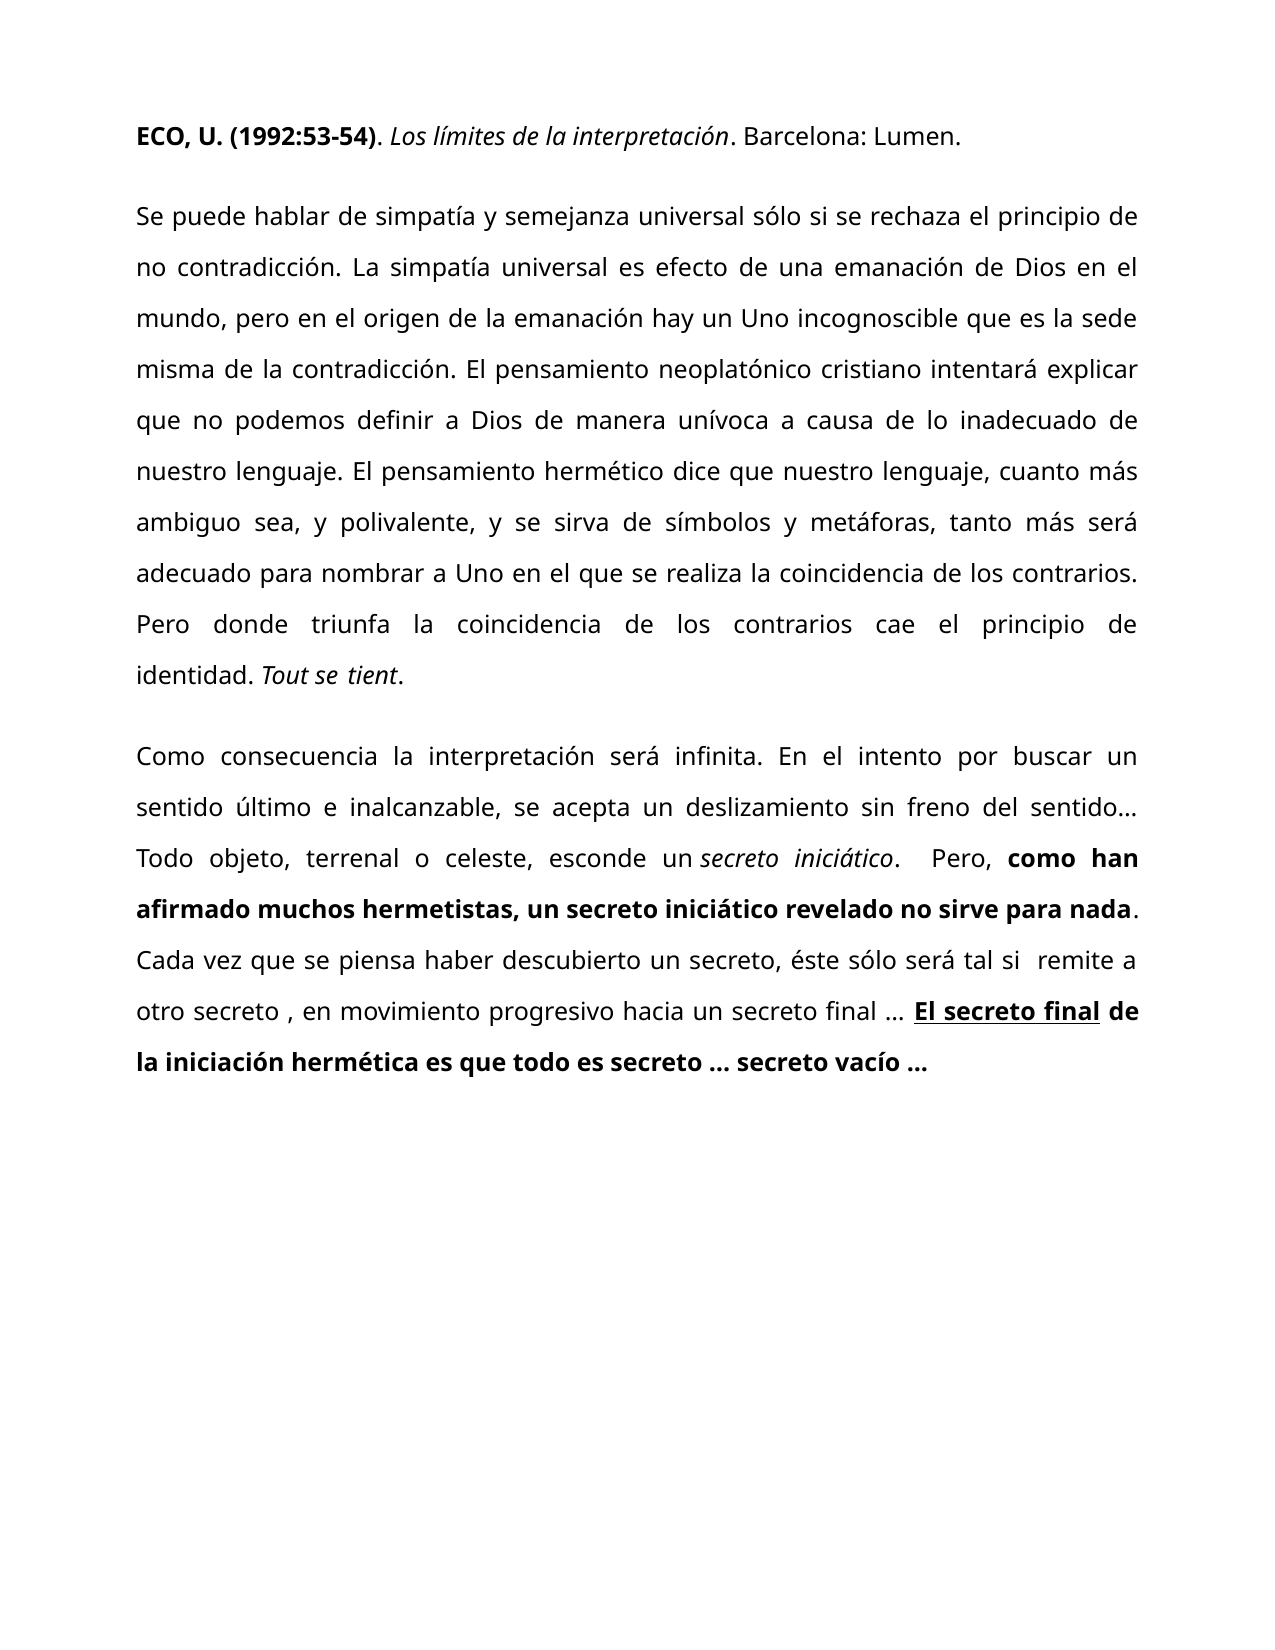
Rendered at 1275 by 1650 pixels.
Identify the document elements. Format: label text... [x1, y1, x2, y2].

text Como consecuencia la interpretación será infinita. En el intento por buscar un sentido último e inalcanzable, se acepta un deslizamiento sin freno del sentido… Todo objeto, terrenal o celeste, esconde un secreto iniciático. Pero, como han afirmado muchos hermetistas, un secreto iniciático revelado no sirve para nada. Cada vez que se piensa haber descubierto un secreto, éste sólo será tal si remite a otro secreto , en movimiento progresivo hacia un secreto final … El secreto final de la iniciación hermética es que todo es secreto … secreto vacío ... [136, 738, 1139, 1079]
text Se puede hablar de simpatía y semejanza universal sólo si se rechaza el principio de no contradicción. La simpatía universal es efecto de una emanación de Dios en el mundo, pero en el origen de la emanación hay un Uno incognoscible que es la sede misma de la contradicción. El pensamiento neoplatónico cristiano intentará explicar que no podemos definir a Dios de manera unívoca a causa de lo inadecuado de nuestro lenguaje. El pensamiento hermético dice que nuestro lenguaje, cuanto más ambiguo sea, y polivalente, y se sirva de símbolos y metáforas, tanto más será adecuado para nombrar a Uno en el que se realiza la coincidencia de los contrarios. Pero donde triunfa la coincidencia de los contrarios cae el principio de identidad. Tout se tient. [136, 199, 1139, 692]
text ECO, U. (1992:53-54). Los límites de la interpretación. Barcelona: Lumen. [136, 118, 1139, 152]
